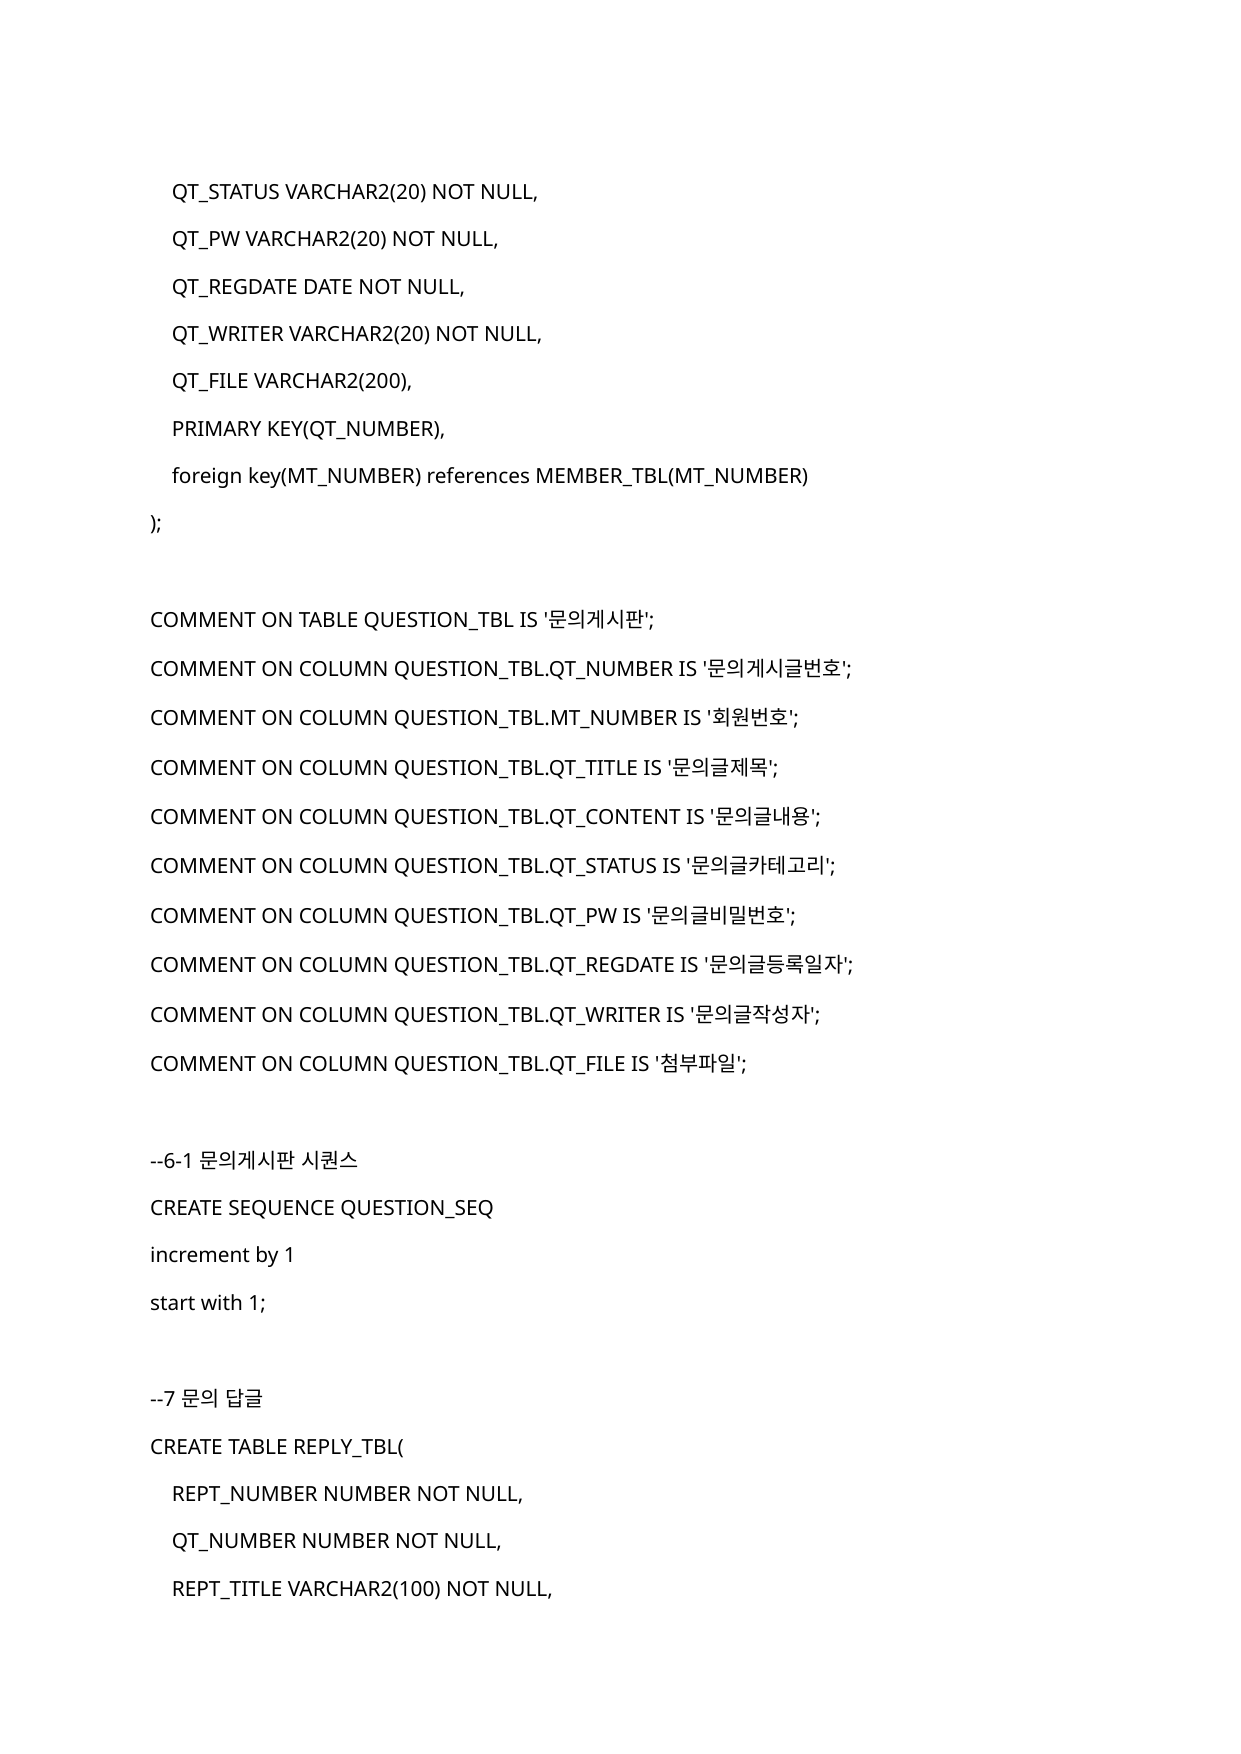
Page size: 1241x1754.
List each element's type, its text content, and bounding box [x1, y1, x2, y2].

text CREATE TABLE REPLY_TBL( [150, 1432, 1090, 1460]
text COMMENT ON COLUMN QUESTION_TBL.QT_STATUS IS '문의글카테고리'; [150, 850, 1090, 880]
text CREATE SEQUENCE QUESTION_SEQ [150, 1193, 1090, 1222]
text increment by 1 [150, 1241, 1090, 1269]
text QT_REGDATE DATE NOT NULL, [150, 272, 1090, 300]
text --7 문의 답글 [150, 1382, 1090, 1413]
text COMMENT ON COLUMN QUESTION_TBL.QT_REGDATE IS '문의글등록일자'; [150, 948, 1090, 979]
text start with 1; [150, 1288, 1090, 1316]
text COMMENT ON COLUMN QUESTION_TBL.QT_CONTENT IS '문의글내용'; [150, 800, 1090, 831]
text COMMENT ON COLUMN QUESTION_TBL.QT_WRITER IS '문의글작성자'; [150, 998, 1090, 1028]
text COMMENT ON COLUMN QUESTION_TBL.MT_NUMBER IS '회원번호'; [150, 702, 1090, 732]
text QT_PW VARCHAR2(20) NOT NULL, [150, 224, 1090, 253]
text COMMENT ON COLUMN QUESTION_TBL.QT_TITLE IS '문의글제목'; [150, 751, 1090, 781]
text QT_STATUS VARCHAR2(20) NOT NULL, [150, 177, 1090, 206]
text QT_FILE VARCHAR2(200), [150, 366, 1090, 395]
text COMMENT ON COLUMN QUESTION_TBL.QT_FILE IS '첨부파일'; [150, 1047, 1090, 1077]
text REPT_TITLE VARCHAR2(100) NOT NULL, [150, 1574, 1090, 1602]
text REPT_NUMBER NUMBER NOT NULL, [150, 1479, 1090, 1507]
text --6-1 문의게시판 시퀀스 [150, 1144, 1090, 1174]
text QT_WRITER VARCHAR2(20) NOT NULL, [150, 319, 1090, 347]
text COMMENT ON TABLE QUESTION_TBL IS '문의게시판'; [150, 603, 1090, 633]
text PRIMARY KEY(QT_NUMBER), [150, 414, 1090, 442]
text QT_NUMBER NUMBER NOT NULL, [150, 1526, 1090, 1555]
text COMMENT ON COLUMN QUESTION_TBL.QT_PW IS '문의글비밀번호'; [150, 899, 1090, 929]
text COMMENT ON COLUMN QUESTION_TBL.QT_NUMBER IS '문의게시글번호'; [150, 652, 1090, 682]
text foreign key(MT_NUMBER) references MEMBER_TBL(MT_NUMBER) [150, 461, 1090, 489]
text ); [150, 508, 1090, 537]
